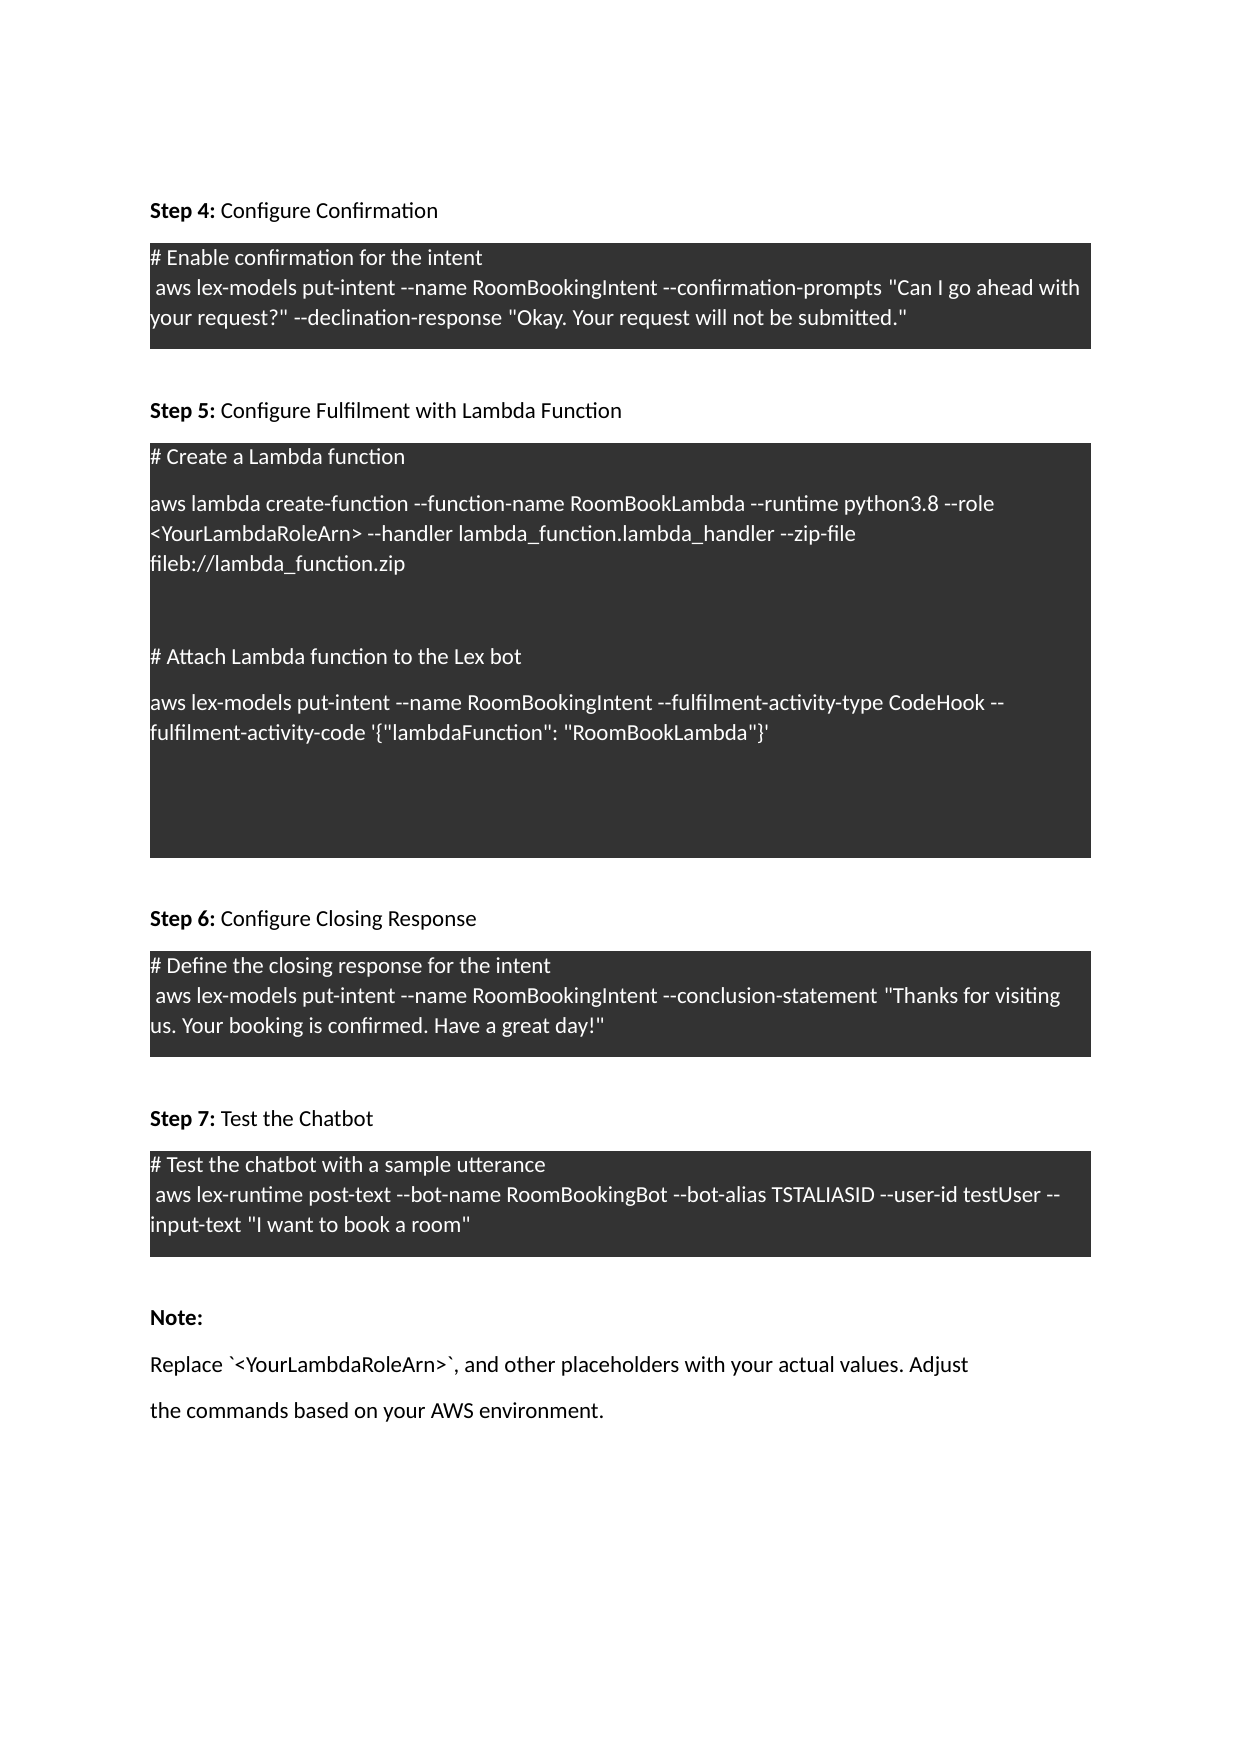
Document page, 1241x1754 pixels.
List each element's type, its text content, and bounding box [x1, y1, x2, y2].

table_header # Define the closing response for the intent aws lex-models put-intent --name RoomBookingIntent --conclusion-statement "Thanks for visiting us. Your booking is confirmed. Have a great day!" [150, 951, 1091, 1057]
table_header # Create a Lambda function aws lambda create-function --function-name RoomBookLambda --runtime python3.8 --role <YourLambdaRoleArn> --handler lambda_function.lambda_handler --zip-file fileb://lambda_function.zip # Attach Lambda function to the Lex bot aws lex-models put-intent --name RoomBookingIntent --fulfilment-activity-type CodeHook --fulfilment-activity-code '{"lambdaFunction": "RoomBookLambda"}' [150, 443, 1091, 858]
table_header # Test the chatbot with a sample utterance aws lex-runtime post-text --bot-name RoomBookingBot --bot-alias TSTALIASID --user-id testUser --input-text "I want to book a room" [150, 1151, 1091, 1257]
text the commands based on your AWS environment. [150, 1396, 1090, 1424]
text Step 5: Configure Fulfilment with Lambda Function [150, 396, 1090, 424]
text Note: [150, 1303, 1090, 1331]
text Replace `<YourLambdaRoleArn>`, and other placeholders with your actual values. Adjust [150, 1350, 1090, 1378]
text Step 6: Configure Closing Response [150, 904, 1090, 933]
text Step 7: Test the Chatbot [150, 1104, 1090, 1132]
table_header # Enable confirmation for the intent aws lex-models put-intent --name RoomBookingIntent --confirmation-prompts "Can I go ahead with your request?" --declination-response "Okay. Your request will not be submitted." [150, 243, 1091, 349]
text Step 4: Configure Confirmation [150, 197, 1090, 224]
